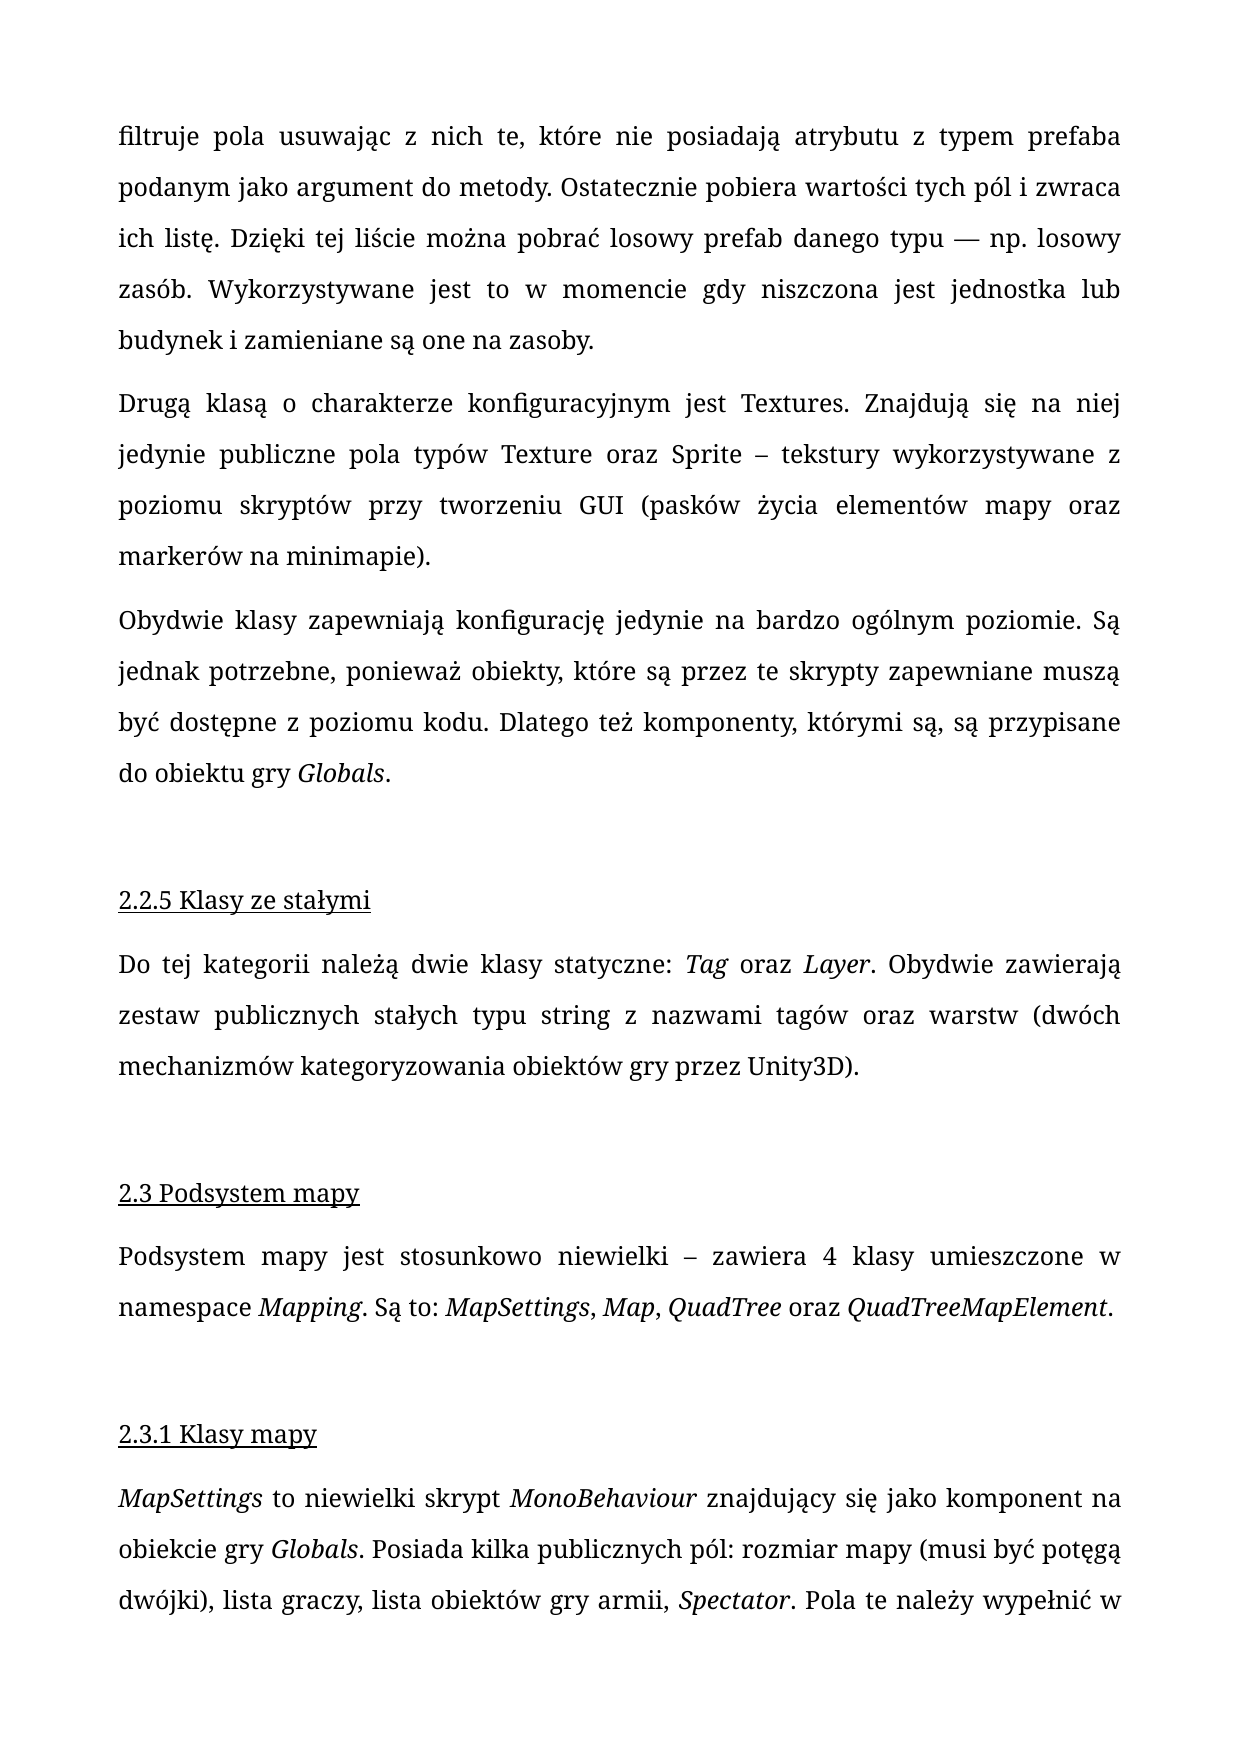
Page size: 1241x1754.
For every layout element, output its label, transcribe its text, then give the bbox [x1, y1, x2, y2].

text Do tej kategorii należą dwie klasy statyczne: Tag oraz Layer. Obydwie zawierają zestaw publicznych stałych typu string z nazwami tagów oraz warstw (dwóch mechanizmów kategoryzowania obiektów gry przez Unity3D). [118, 946, 1122, 1082]
text 2.2.5 Klasy ze stałymi [118, 883, 1122, 917]
text 2.3.1 Klasy mapy [118, 1417, 1122, 1451]
text 2.3 Podsystem mapy [118, 1175, 1122, 1209]
text Obydwie klasy zapewniają konfigurację jedynie na bardzo ogólnym poziomie. Są jednak potrzebne, ponieważ obiekty, które są przez te skrypty zapewniane muszą być dostępne z poziomu kodu. Dlatego też komponenty, którymi są, są przypisane do obiektu gry Globals. [118, 602, 1122, 790]
text Drugą klasą o charakterze konfiguracyjnym jest Textures. Znajdują się na niej jedynie publiczne pola typów Texture oraz Sprite – tekstury wykorzystywane z poziomu skryptów przy tworzeniu GUI (pasków życia elementów mapy oraz markerów na minimapie). [118, 386, 1122, 573]
text Podsystem mapy jest stosunkowo niewielki – zawiera 4 klasy umieszczone w namespace Mapping. Są to: MapSettings, Map, QuadTree oraz QuadTreeMapElement. [118, 1239, 1122, 1324]
text filtruje pola usuwając z nich te, które nie posiadają atrybutu z typem prefaba podanym jako argument do metody. Ostatecznie pobiera wartości tych pól i zwraca ich listę. Dzięki tej liście można pobrać losowy prefab danego typu — np. losowy zasób. Wykorzystywane jest to w momencie gdy niszczona jest jednostka lub budynek i zamieniane są one na zasoby. [118, 118, 1122, 356]
text MapSettings to niewielki skrypt MonoBehaviour znajdujący się jako komponent na obiekcie gry Globals. Posiada kilka publicznych pól: rozmiar mapy (musi być potęgą dwójki), lista graczy, lista obiektów gry armii, Spectator. Pola te należy wypełnić w [118, 1481, 1122, 1617]
